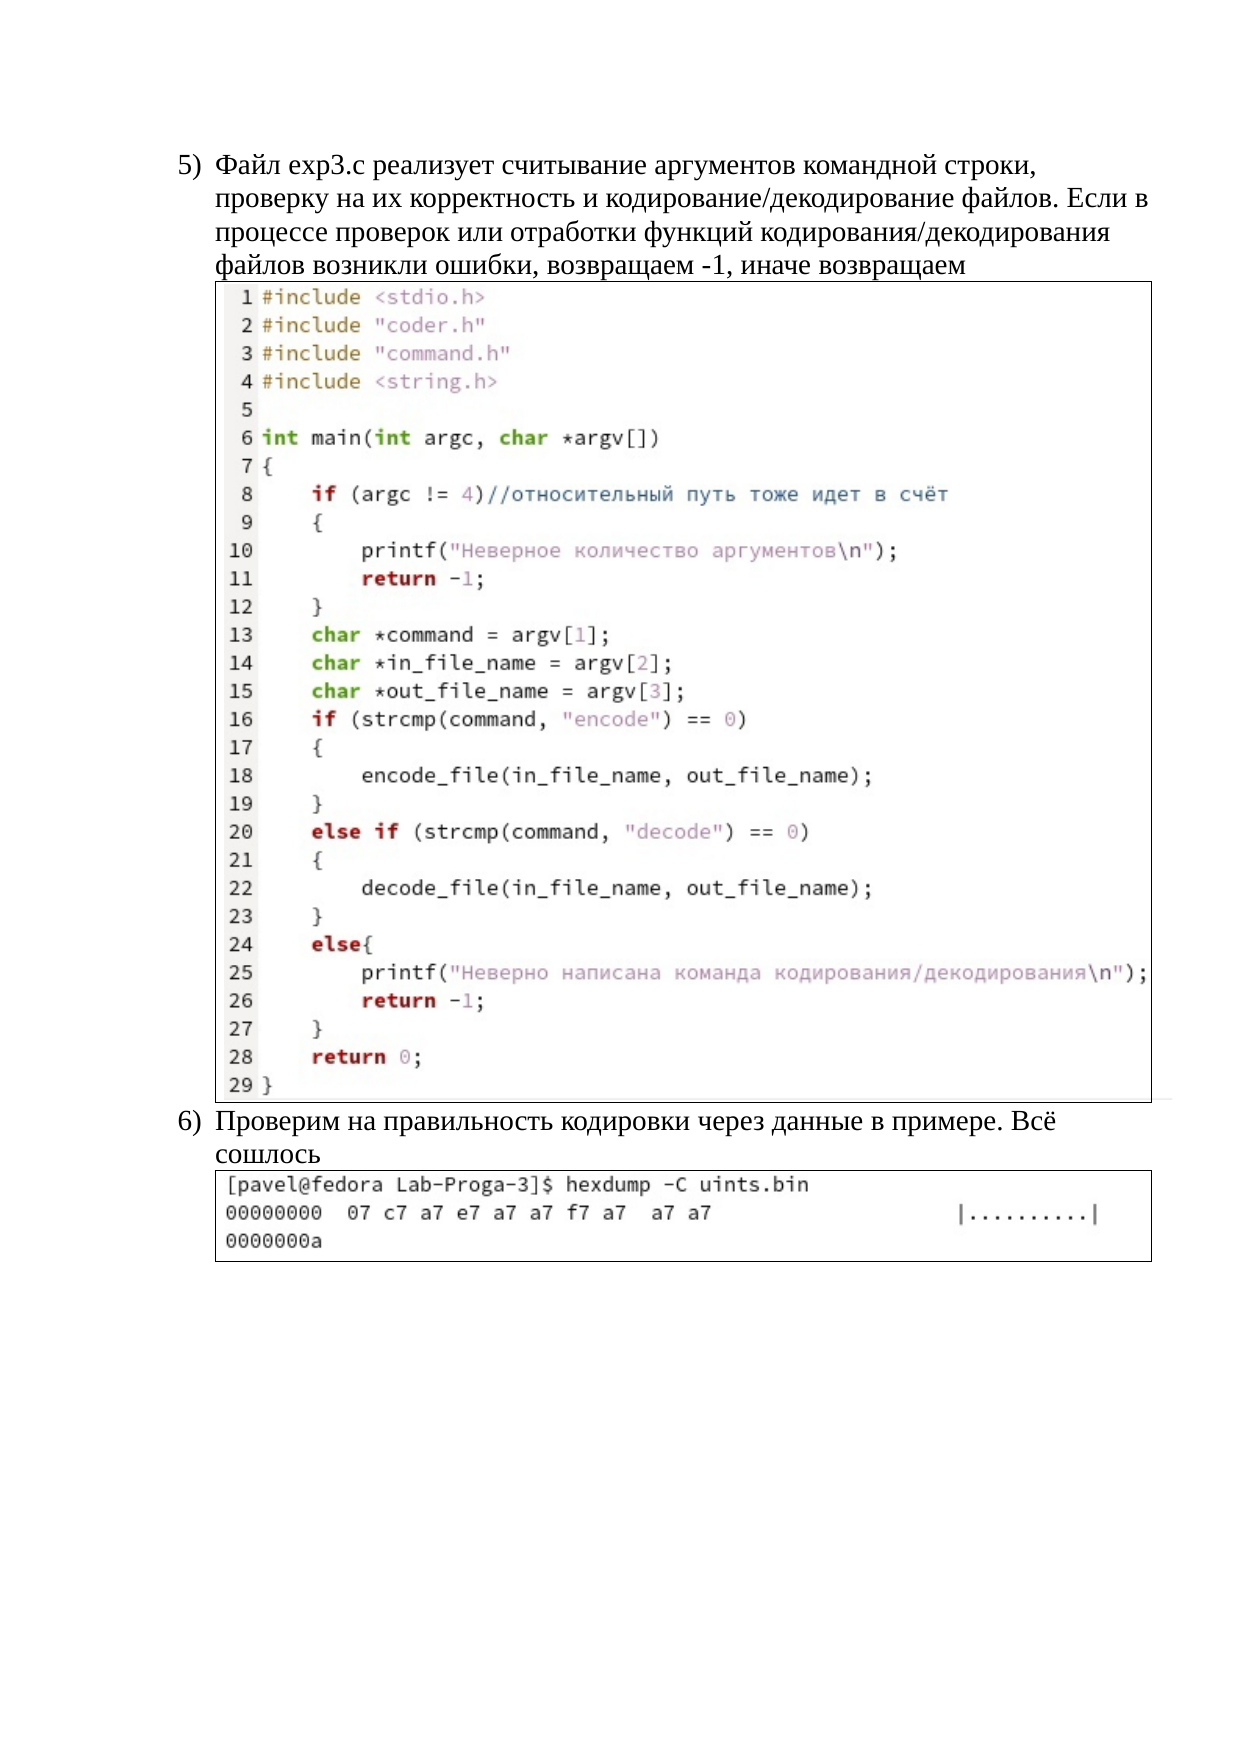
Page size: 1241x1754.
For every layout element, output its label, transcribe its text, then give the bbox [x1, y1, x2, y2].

picture [224, 1173, 1151, 1259]
picture [1152, 1173, 1159, 1259]
list Файл exp3.c реализует считывание аргументов командной строки, проверку на их корректность и кодирование/декодирование файлов. Если в процессе проверок или отработки функций кодирования/декодирования файлов возникли ошибки, возвращаем -1, иначе возвращаем [177, 147, 1152, 281]
picture [224, 284, 1151, 1100]
list Проверим на правильность кодировки через данные в примере. Всё сошлось [177, 1103, 1152, 1170]
picture [1152, 284, 1173, 1100]
